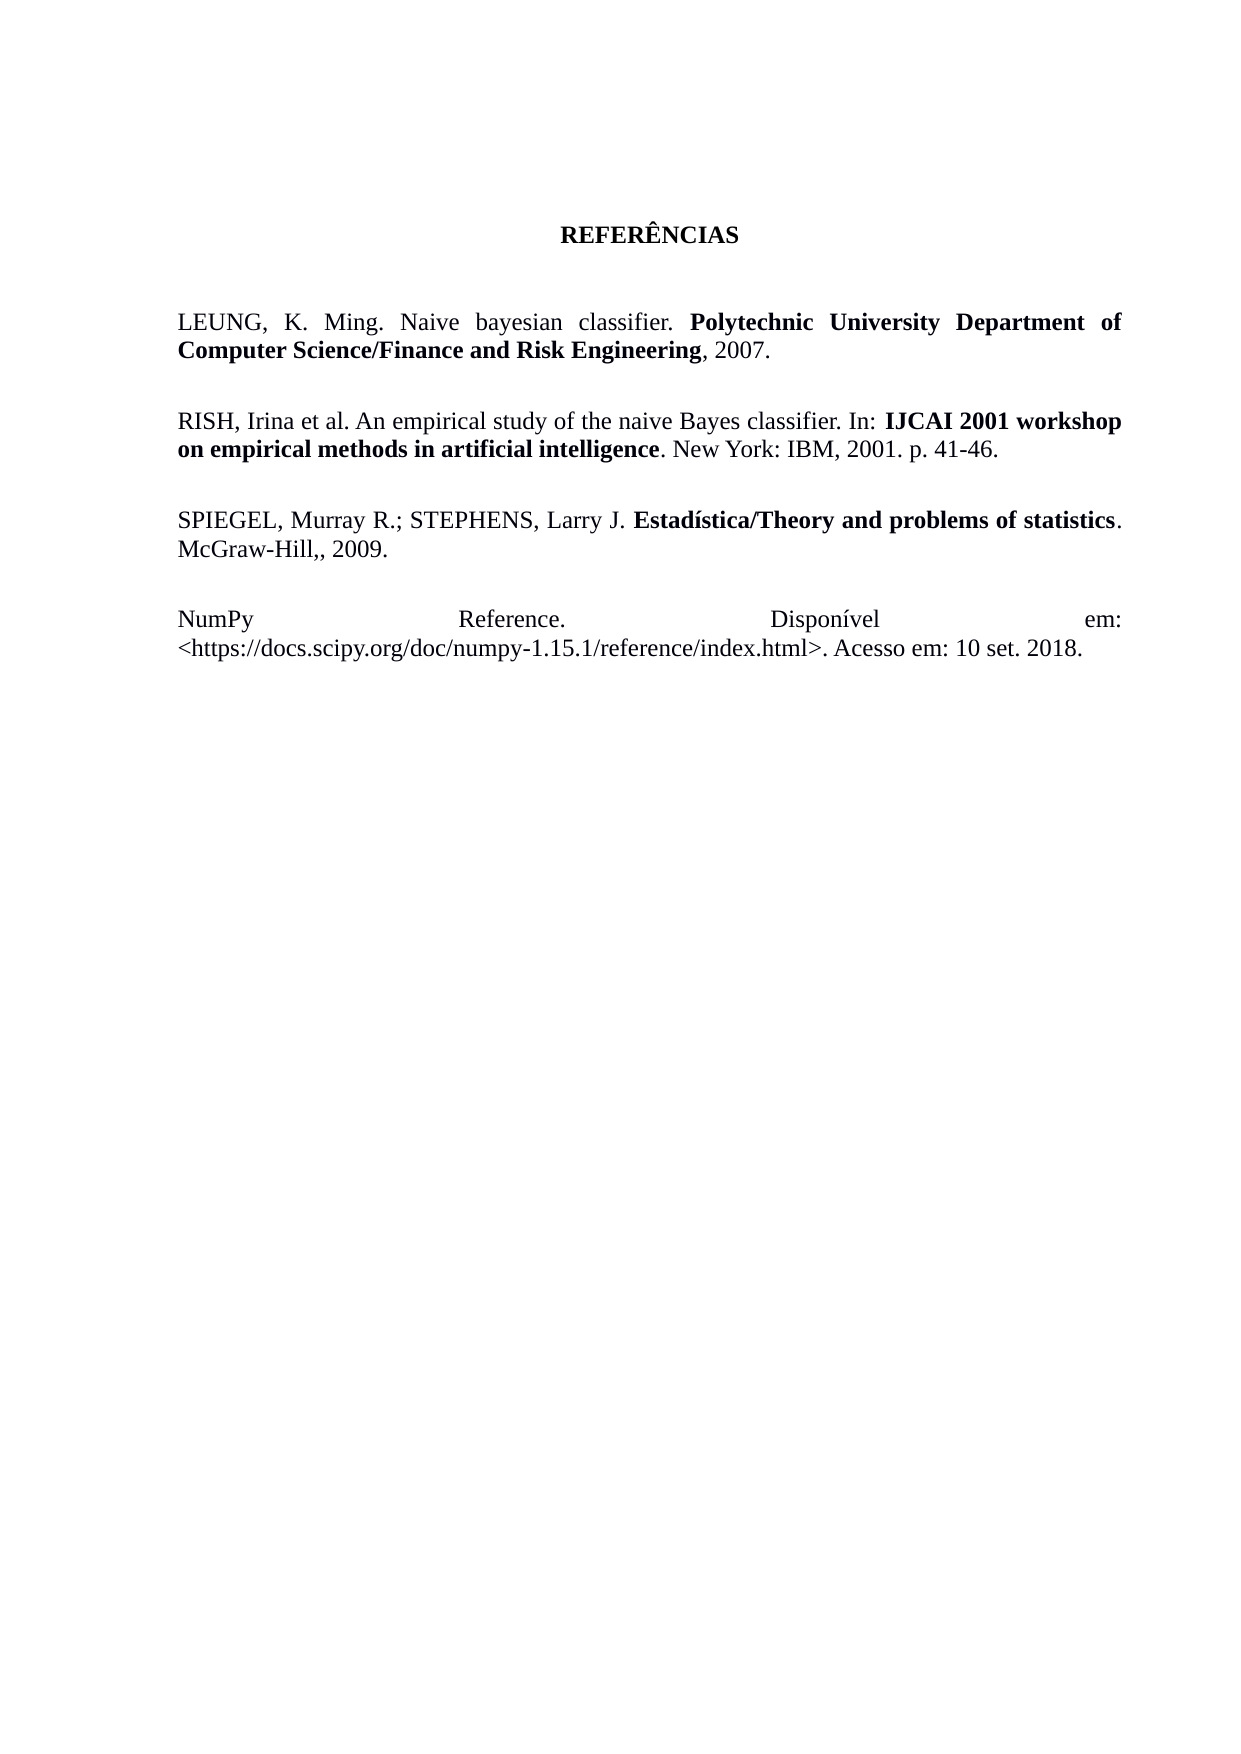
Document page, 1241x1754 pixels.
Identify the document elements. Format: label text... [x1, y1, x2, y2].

subtitle REFERÊNCIAS [177, 220, 1122, 249]
text SPIEGEL, Murray R.; STEPHENS, Larry J. Estadística/Theory and problems of statistics. McGraw-Hill,, 2009. [177, 505, 1122, 562]
text RISH, Irina et al. An empirical study of the naive Bayes classifier. In: IJCAI 2001 workshop on empirical methods in artificial intelligence. New York: IBM, 2001. p. 41-46. [177, 406, 1122, 463]
text NumPy Reference. Disponível em: <https://docs.scipy.org/doc/numpy-1.15.1/reference/index.html>. Acesso em: 10 set. 2018. [177, 604, 1122, 662]
text LEUNG, K. Ming. Naive bayesian classifier. Polytechnic University Department of Computer Science/Finance and Risk Engineering, 2007. [177, 307, 1122, 364]
